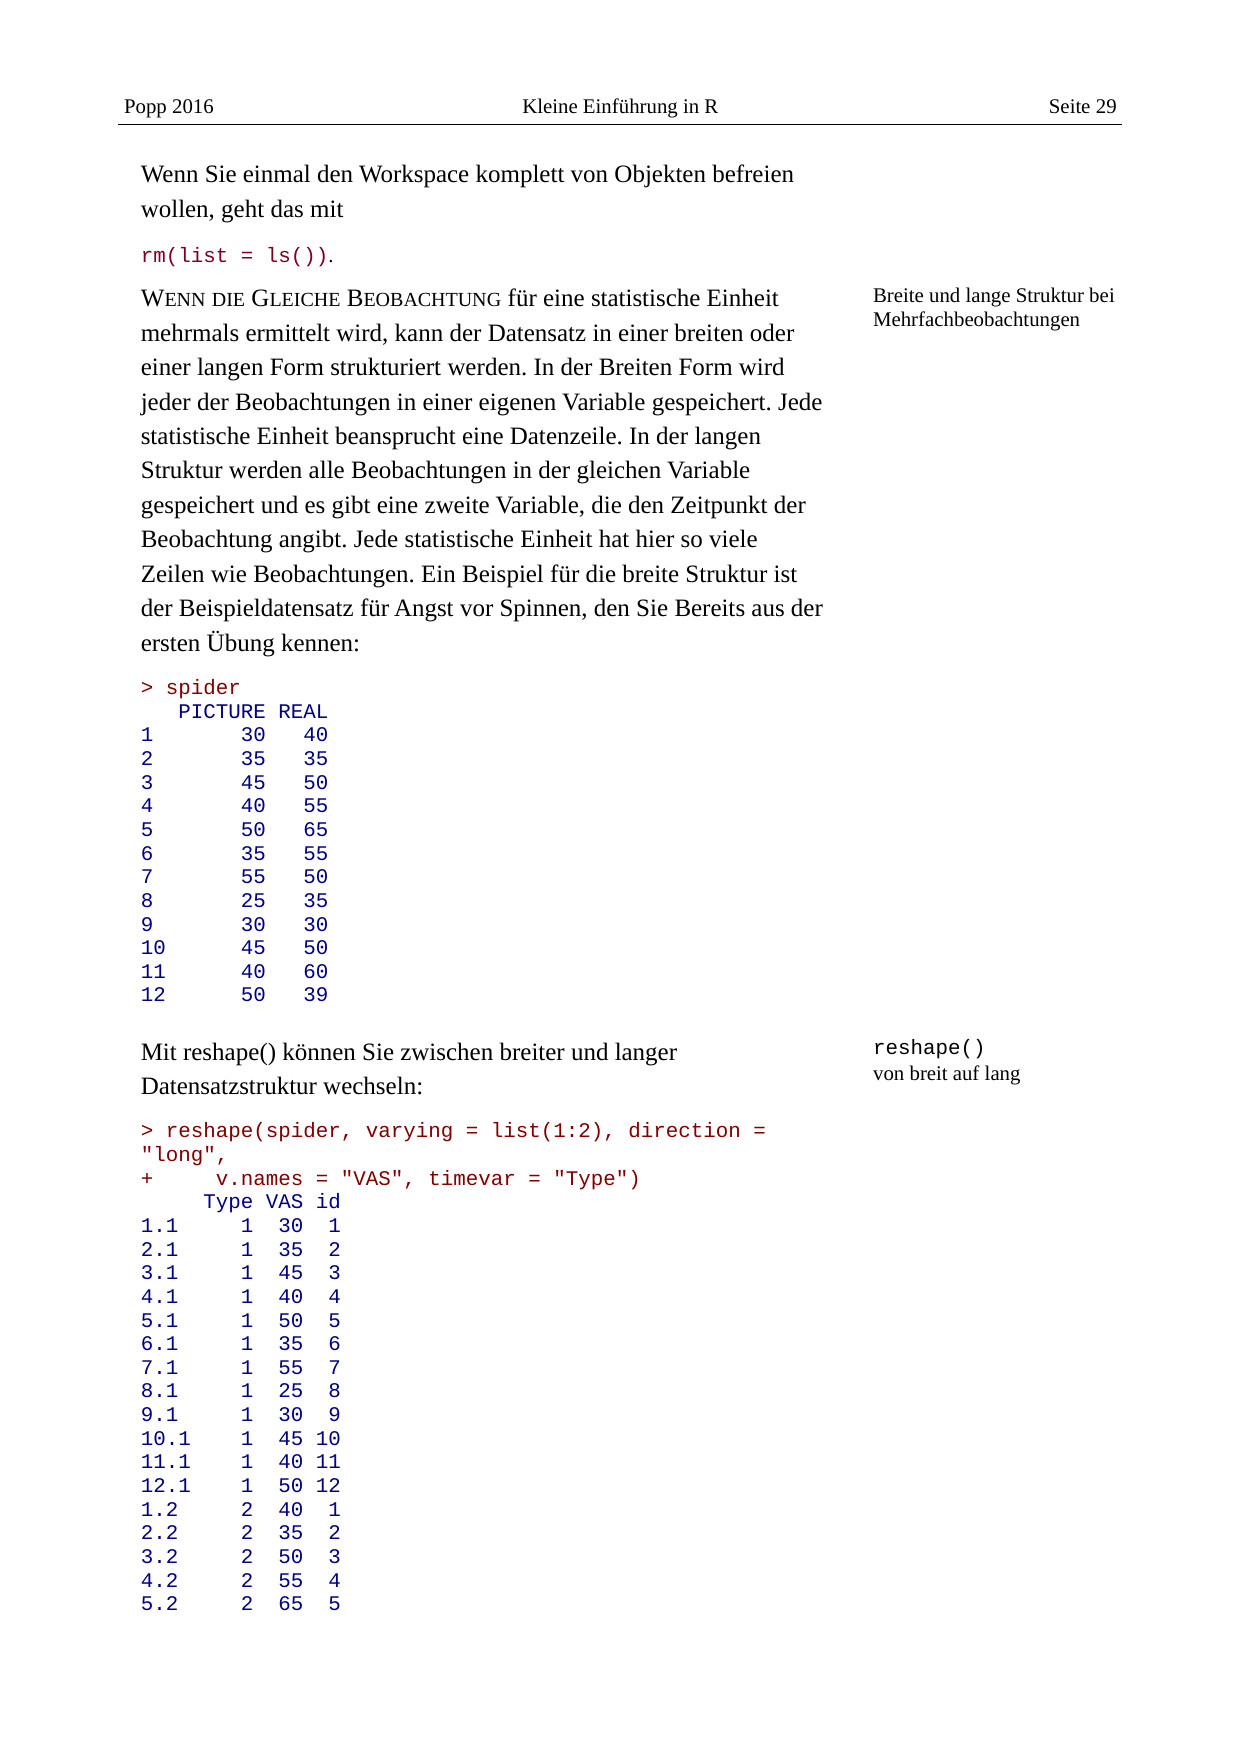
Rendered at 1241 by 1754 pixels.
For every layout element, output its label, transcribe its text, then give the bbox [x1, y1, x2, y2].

table_cell Wenn Sie einmal den Workspace komplett von Objekten befreien wollen, geht das mit rm(list = ls()). [141, 159, 855, 283]
table_cell reshape() von breit auf lang [855, 1037, 1123, 1617]
table_cell [855, 159, 1123, 283]
table_cell Breite und lange Struktur bei Mehrfachbeobachtungen [855, 283, 1123, 1037]
table_cell Wenn die Gleiche Beobachtung für eine statistische Einheit mehrmals ermittelt wird, kann der Datensatz in einer breiten oder einer langen Form strukturiert werden. In der Breiten Form wird jeder der Beobachtungen in einer eigenen Variable gespeichert. Jede statistische Einheit beansprucht eine Datenzeile. In der langen Struktur werden alle Beobachtungen in der gleichen Variable gespeichert und es gibt eine zweite Variable, die den Zeitpunkt der Beobachtung angibt. Jede statistische Einheit hat hier so viele Zeilen wie Beobachtungen. Ein Beispiel für die breite Struktur ist der Beispieldatensatz für Angst vor Spinnen, den Sie Bereits aus der ersten Übung kennen: > spider PICTURE REAL 1 30 40 2 35 35 3 45 50 4 40 55 5 50 65 6 35 55 7 55 50 8 25 35 9 30 30 10 45 50 11 40 60 12 50 39 [141, 283, 855, 1037]
table_cell Mit reshape() können Sie zwischen breiter und langer Datensatzstruktur wechseln: > reshape(spider, varying = list(1:2), direction = "long", + v.names = "VAS", timevar = "Type") Type VAS id 1.1 1 30 1 2.1 1 35 2 3.1 1 45 3 4.1 1 40 4 5.1 1 50 5 6.1 1 35 6 7.1 1 55 7 8.1 1 25 8 9.1 1 30 9 10.1 1 45 10 11.1 1 40 11 12.1 1 50 12 1.2 2 40 1 2.2 2 35 2 3.2 2 50 3 4.2 2 55 4 5.2 2 65 5 [141, 1037, 855, 1617]
